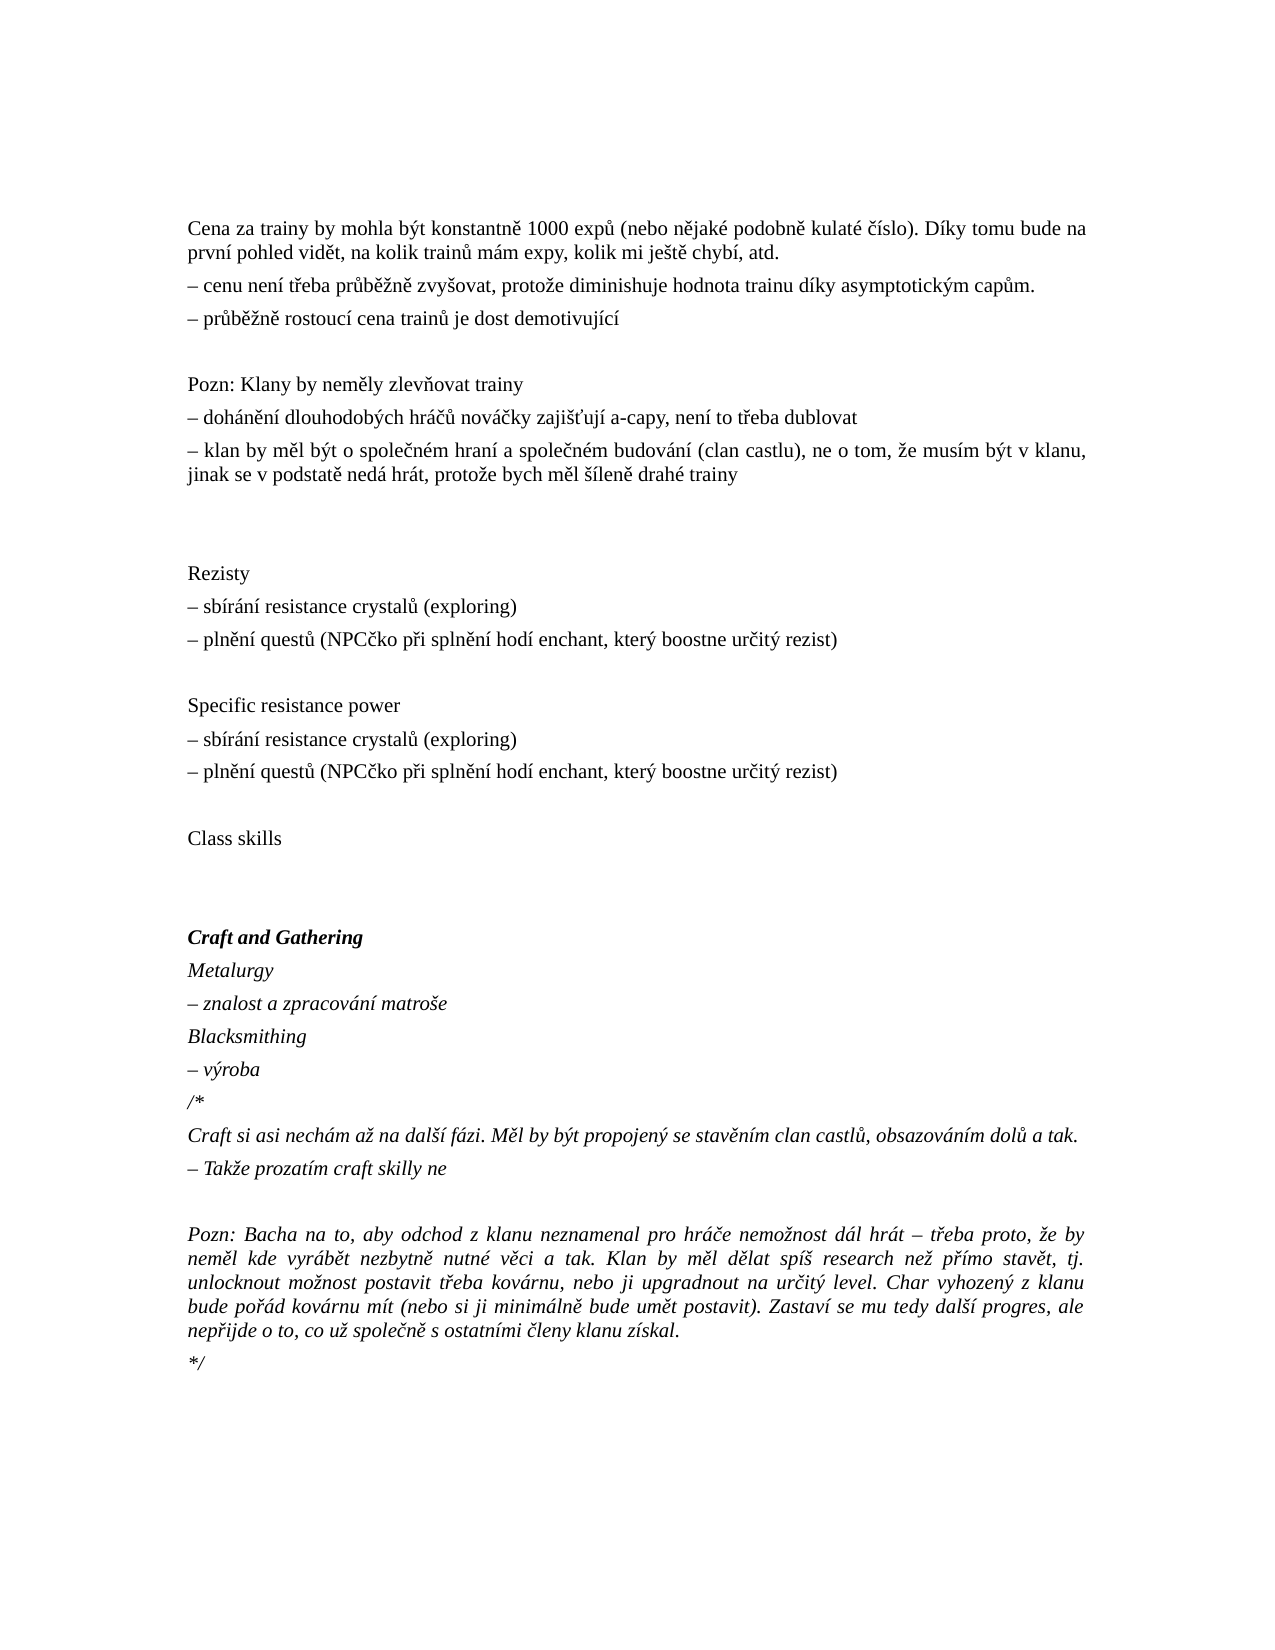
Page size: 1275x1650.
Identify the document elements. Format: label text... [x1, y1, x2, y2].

text – znalost a zpracování matroše [187, 991, 1087, 1015]
text – klan by měl být o společném hraní a společném budování (clan castlu), ne o tom, že musím být v klanu, jinak se v podstatě nedá hrát, protože bych měl šíleně drahé trainy [187, 438, 1087, 486]
text – dohánění dlouhodobých hráčů nováčky zajišťují a-capy, není to třeba dublovat [187, 405, 1087, 429]
text – průběžně rostoucí cena trainů je dost demotivující [187, 306, 1087, 330]
text – výroba [187, 1057, 1087, 1081]
text Cena za trainy by mohla být konstantně 1000 expů (nebo nějaké podobně kulaté číslo). Díky tomu bude na první pohled vidět, na kolik trainů mám expy, kolik mi ještě chybí, atd. [187, 216, 1087, 264]
text Craft si asi nechám až na další fázi. Měl by být propojený se stavěním clan castlů, obsazováním dolů a tak. [187, 1123, 1087, 1147]
text Blacksmithing [187, 1024, 1087, 1048]
text – plnění questů (NPCčko při splnění hodí enchant, který boostne určitý rezist) [187, 627, 1087, 651]
text – sbírání resistance crystalů (exploring) [187, 594, 1087, 618]
text – Takže prozatím craft skilly ne [187, 1156, 1087, 1180]
text Pozn: Bacha na to, aby odchod z klanu neznamenal pro hráče nemožnost dál hrát – třeba proto, že by neměl kde vyrábět nezbytně nutné věci a tak. Klan by měl dělat spíš research než přímo stavět, tj. unlocknout možnost postavit třeba kovárnu, nebo ji upgradnout na určitý level. Char vyhozený z klanu bude pořád kovárnu mít (nebo si ji minimálně bude umět postavit). Zastaví se mu tedy další progres, ale nepřijde o to, co už společně s ostatními členy klanu získal. [187, 1222, 1087, 1342]
text – plnění questů (NPCčko při splnění hodí enchant, který boostne určitý rezist) [187, 759, 1087, 783]
text Rezisty [187, 561, 1087, 585]
text Metalurgy [187, 958, 1087, 982]
text Specific resistance power [187, 693, 1087, 717]
text – sbírání resistance crystalů (exploring) [187, 726, 1087, 751]
text Class skills [187, 826, 1087, 849]
text Craft and Gathering [187, 924, 1087, 949]
text */ [187, 1351, 1087, 1375]
text Pozn: Klany by neměly zlevňovat trainy [187, 372, 1087, 396]
text /* [187, 1090, 1087, 1114]
text – cenu není třeba průběžně zvyšovat, protože diminishuje hodnota trainu díky asymptotickým capům. [187, 273, 1087, 297]
